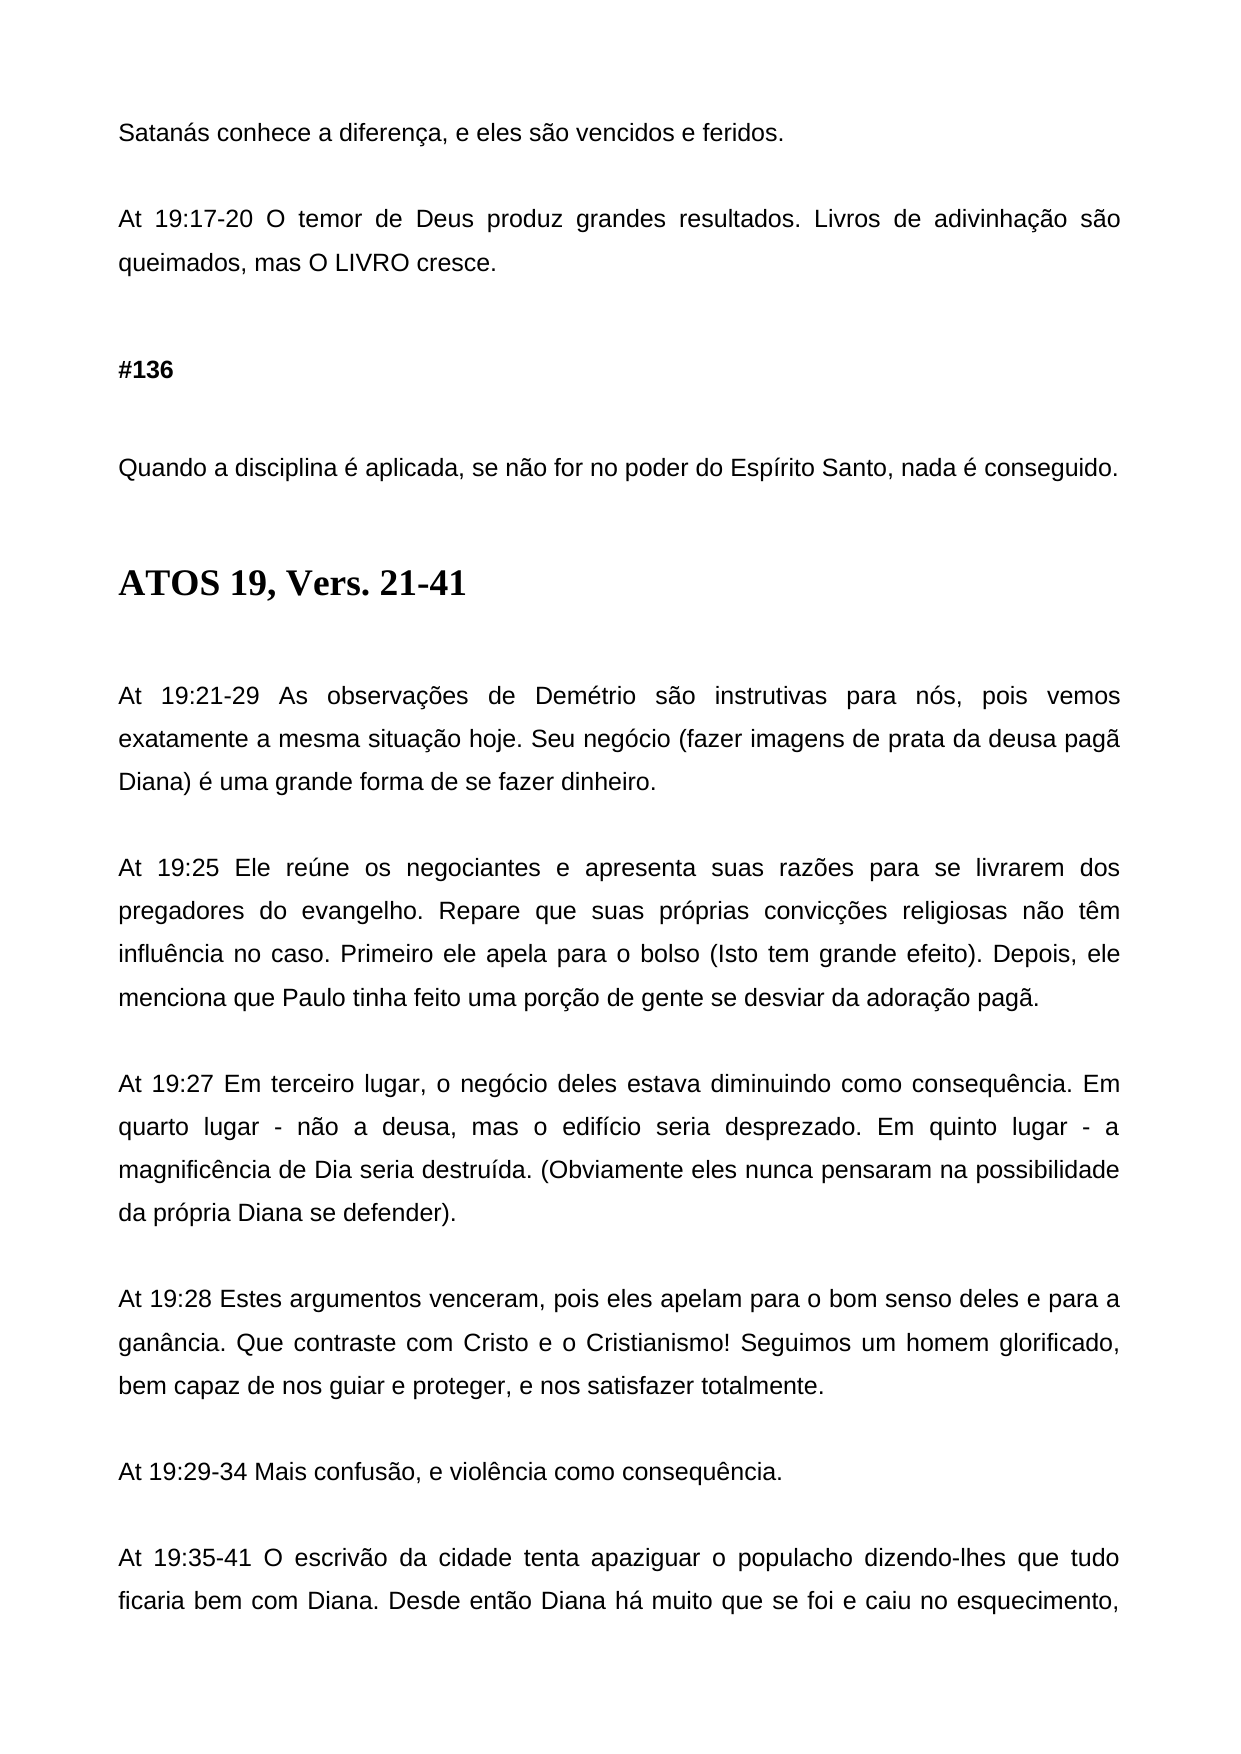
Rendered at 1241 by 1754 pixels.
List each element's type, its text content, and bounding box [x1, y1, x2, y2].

subtitle ATOS 19, Vers. 21-41 [118, 560, 1122, 603]
text Quando a disciplina é aplicada, se não for no poder do Espírito Santo, nada é conseguido. [118, 453, 1122, 482]
text At 19:29-34 Mais confusão, e violência como consequência. [118, 1457, 1122, 1486]
subtitle #136 [118, 354, 1122, 383]
text At 19:21-29 As observações de Demétrio são instrutivas para nós, pois vemos exatamente a mesma situação hoje. Seu negócio (fazer imagens de prata da deusa pagã Diana) é uma grande forma de se fazer dinheiro. [118, 681, 1122, 796]
text At 19:28 Estes argumentos venceram, pois eles apelam para o bom senso deles e para a ganância. Que contraste com Cristo e o Cristianismo! Seguimos um homem glorificado, bem capaz de nos guiar e proteger, e nos satisfazer totalmente. [118, 1284, 1122, 1399]
text At 19:35-41 O escrivão da cidade tenta apaziguar o populacho dizendo-lhes que tudo ficaria bem com Diana. Desde então Diana há muito que se foi e caiu no esquecimento, [118, 1543, 1122, 1615]
text At 19:17-20 O temor de Deus produz grandes resultados. Livros de adivinhação são queimados, mas O LIVRO cresce. [118, 204, 1122, 276]
text At 19:25 Ele reúne os negociantes e apresenta suas razões para se livrarem dos pregadores do evangelho. Repare que suas próprias convicções religiosas não têm influência no caso. Primeiro ele apela para o bolso (Isto tem grande efeito). Depois, ele menciona que Paulo tinha feito uma porção de gente se desviar da adoração pagã. [118, 853, 1122, 1011]
text At 19:27 Em terceiro lugar, o negócio deles estava diminuindo como consequência. Em quarto lugar - não a deusa, mas o edifício seria desprezado. Em quinto lugar - a magnificência de Dia seria destruída. (Obviamente eles nunca pensaram na possibilidade da própria Diana se defender). [118, 1069, 1122, 1227]
text Satanás conhece a diferença, e eles são vencidos e feridos. [118, 118, 1122, 147]
